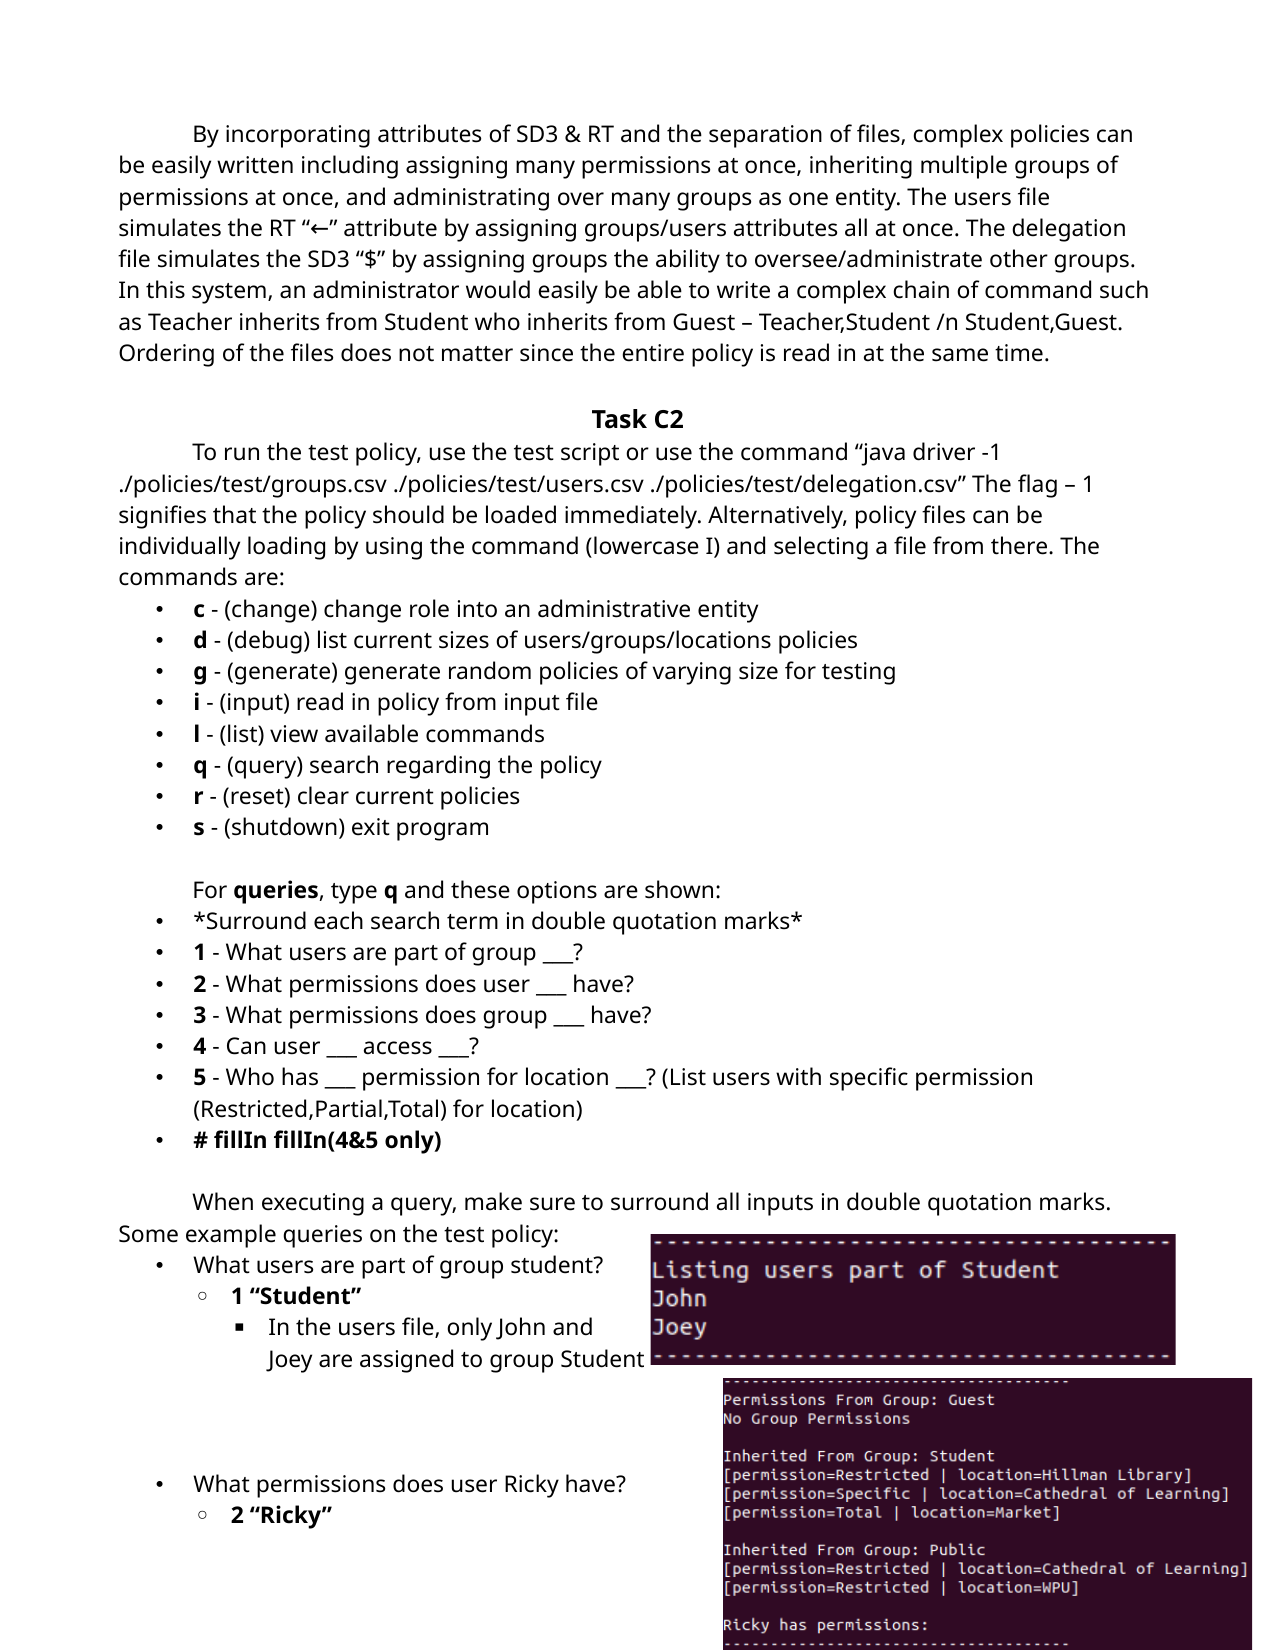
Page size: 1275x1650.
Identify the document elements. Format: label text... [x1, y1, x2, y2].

text To run the test policy, use the test script or use the command “java driver -1 ./policies/test/groups.csv ./policies/test/users.csv ./policies/test/delegation.csv” The flag – 1 signifies that the policy should be loaded immediately. Alternatively, policy files can be individually loading by using the command (lowercase I) and selecting a file from there. The commands are: [118, 436, 1157, 592]
picture [650, 1234, 1176, 1365]
list What permissions does user Ricky have? [156, 1467, 723, 1499]
list Joey are assigned to group Student [231, 1342, 1157, 1374]
picture [723, 1378, 1253, 1650]
list *Surround each search term in double quotation marks* [156, 905, 1157, 936]
list 3 - What permissions does group ___ have? [156, 999, 1157, 1030]
text When executing a query, make sure to surround all inputs in double quotation marks. Some example queries on the test policy: [118, 1186, 1157, 1249]
list i - (input) read in policy from input file [156, 686, 1157, 717]
list l - (list) view available commands [156, 717, 1157, 749]
list s - (shutdown) exit program [156, 811, 1157, 842]
list 2 “Ricky” [193, 1499, 723, 1530]
list d - (debug) list current sizes of users/groups/locations policies [156, 624, 1157, 655]
list 1 - What users are part of group ___? [156, 936, 1157, 967]
list What users are part of group student? [156, 1249, 650, 1280]
list # fillIn fillIn(4&5 only) [156, 1124, 1157, 1155]
list r - (reset) clear current policies [156, 780, 1157, 811]
text Task C2 [118, 402, 1157, 436]
text For queries, type q and these options are shown: [118, 874, 1157, 905]
list 2 - What permissions does user ___ have? [156, 967, 1157, 999]
list 4 - Can user ___ access ___? [156, 1030, 1157, 1061]
list c - (change) change role into an administrative entity [156, 592, 1157, 624]
list g - (generate) generate random policies of varying size for testing [156, 655, 1157, 686]
text By incorporating attributes of SD3 & RT and the separation of files, complex policies can be easily written including assigning many permissions at once, inheriting multiple groups of permissions at once, and administrating over many groups as one entity. The users file simulates the RT “←” attribute by assigning groups/users attributes all at once. The delegation file simulates the SD3 “$” by assigning groups the ability to oversee/administrate other groups. In this system, an administrator would easily be able to write a complex chain of command such as Teacher inherits from Student who inherits from Guest – Teacher,Student /n Student,Guest. Ordering of the files does not matter since the entire policy is read in at the same time. [118, 118, 1157, 368]
list 5 - Who has ___ permission for location ___? (List users with specific permission (Restricted,Partial,Total) for location) [156, 1061, 1157, 1124]
list 1 “Student” [193, 1280, 650, 1311]
list In the users file, only John and [231, 1311, 650, 1342]
list q - (query) search regarding the policy [156, 749, 1157, 780]
